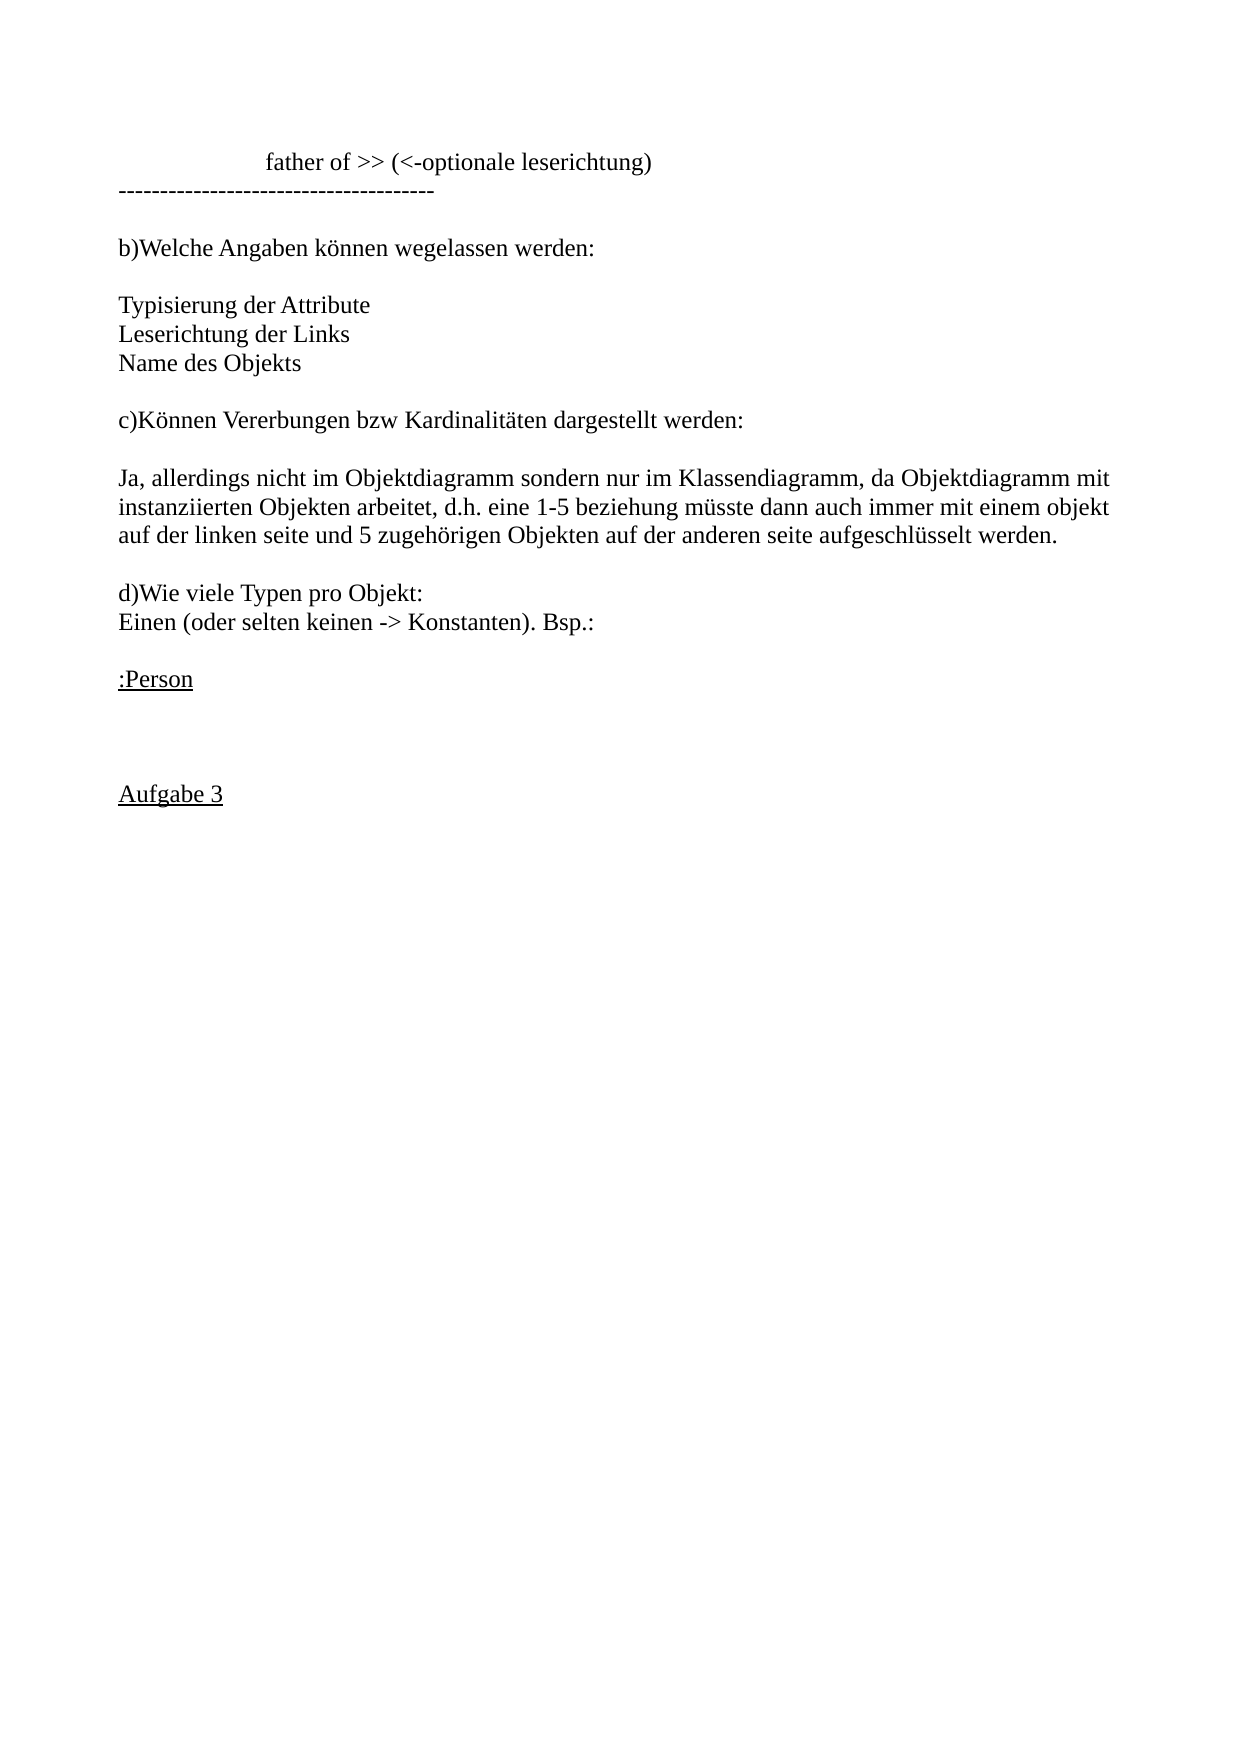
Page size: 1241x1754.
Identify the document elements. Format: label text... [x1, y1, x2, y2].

text b)Welche Angaben können wegelassen werden: [118, 233, 1122, 262]
text :Person [118, 664, 1122, 693]
text Leserichtung der Links [118, 319, 1122, 348]
text Ja, allerdings nicht im Objektdiagramm sondern nur im Klassendiagramm, da Objektdiagramm mit instanziierten Objekten arbeitet, d.h. eine 1-5 beziehung müsste dann auch immer mit einem objekt auf der linken seite und 5 zugehörigen Objekten auf der anderen seite aufgeschlüsselt werden. [118, 463, 1122, 549]
text Typisierung der Attribute [118, 291, 1122, 319]
text -------------------------------------- [118, 176, 1122, 204]
text father of >> (<-optionale leserichtung) [118, 147, 1122, 176]
text d)Wie viele Typen pro Objekt: [118, 578, 1122, 607]
text Aufgabe 3 [118, 779, 1122, 808]
text c)Können Vererbungen bzw Kardinalitäten dargestellt werden: [118, 406, 1122, 434]
text Name des Objekts [118, 348, 1122, 377]
text Einen (oder selten keinen -> Konstanten). Bsp.: [118, 607, 1122, 636]
